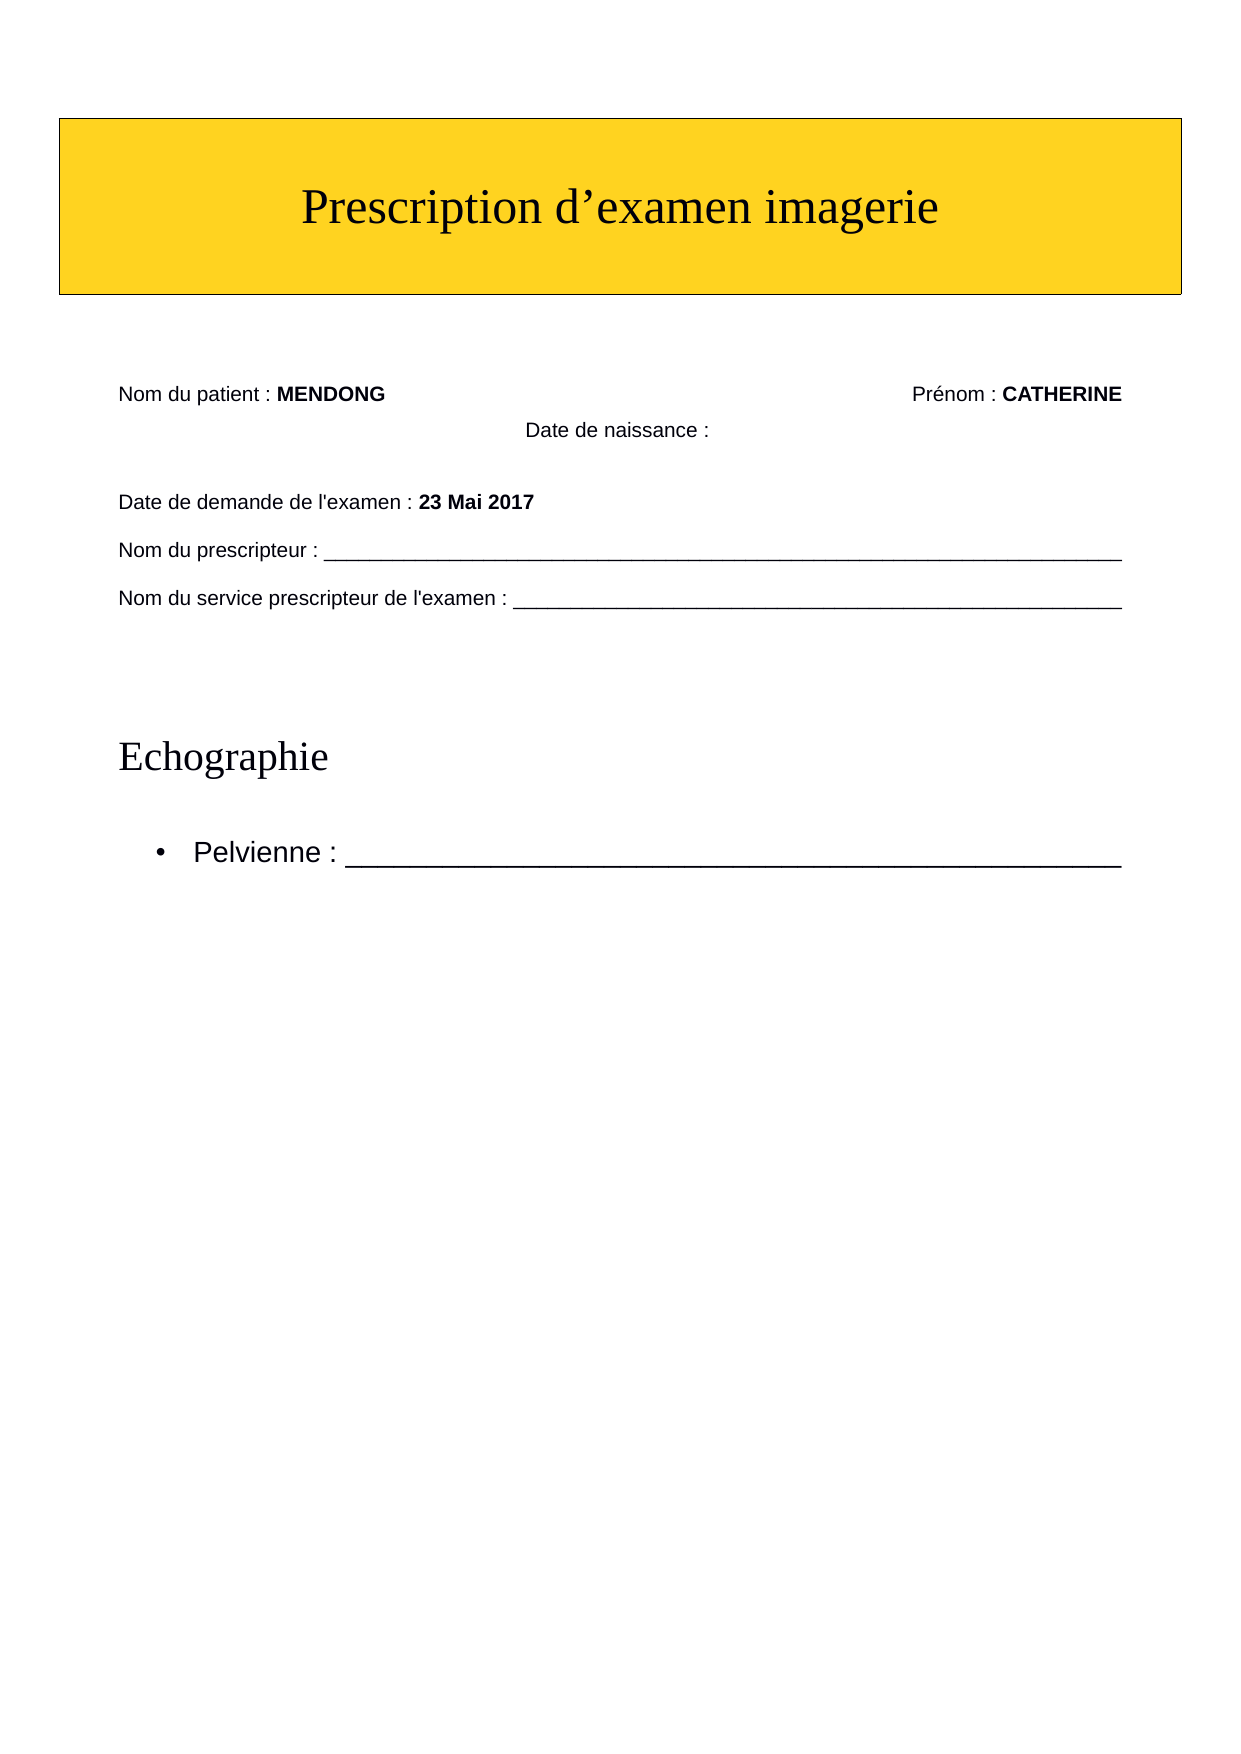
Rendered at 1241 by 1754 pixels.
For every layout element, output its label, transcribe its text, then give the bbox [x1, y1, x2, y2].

text Nom du service prescripteur de l'examen : [118, 585, 1122, 609]
list Pelvienne : [156, 792, 1122, 880]
subtitle Echographie [118, 731, 1122, 779]
text Nom du prescripteur : [118, 537, 1122, 561]
text Date de demande de l'examen : 23 Mai 2017 [118, 489, 1122, 513]
text Nom du patient : MENDONG Prénom : CATHERINE [118, 382, 1122, 406]
text Date de naissance : [118, 418, 1122, 442]
subtitle Prescription d’examen imagerie [60, 119, 1181, 294]
